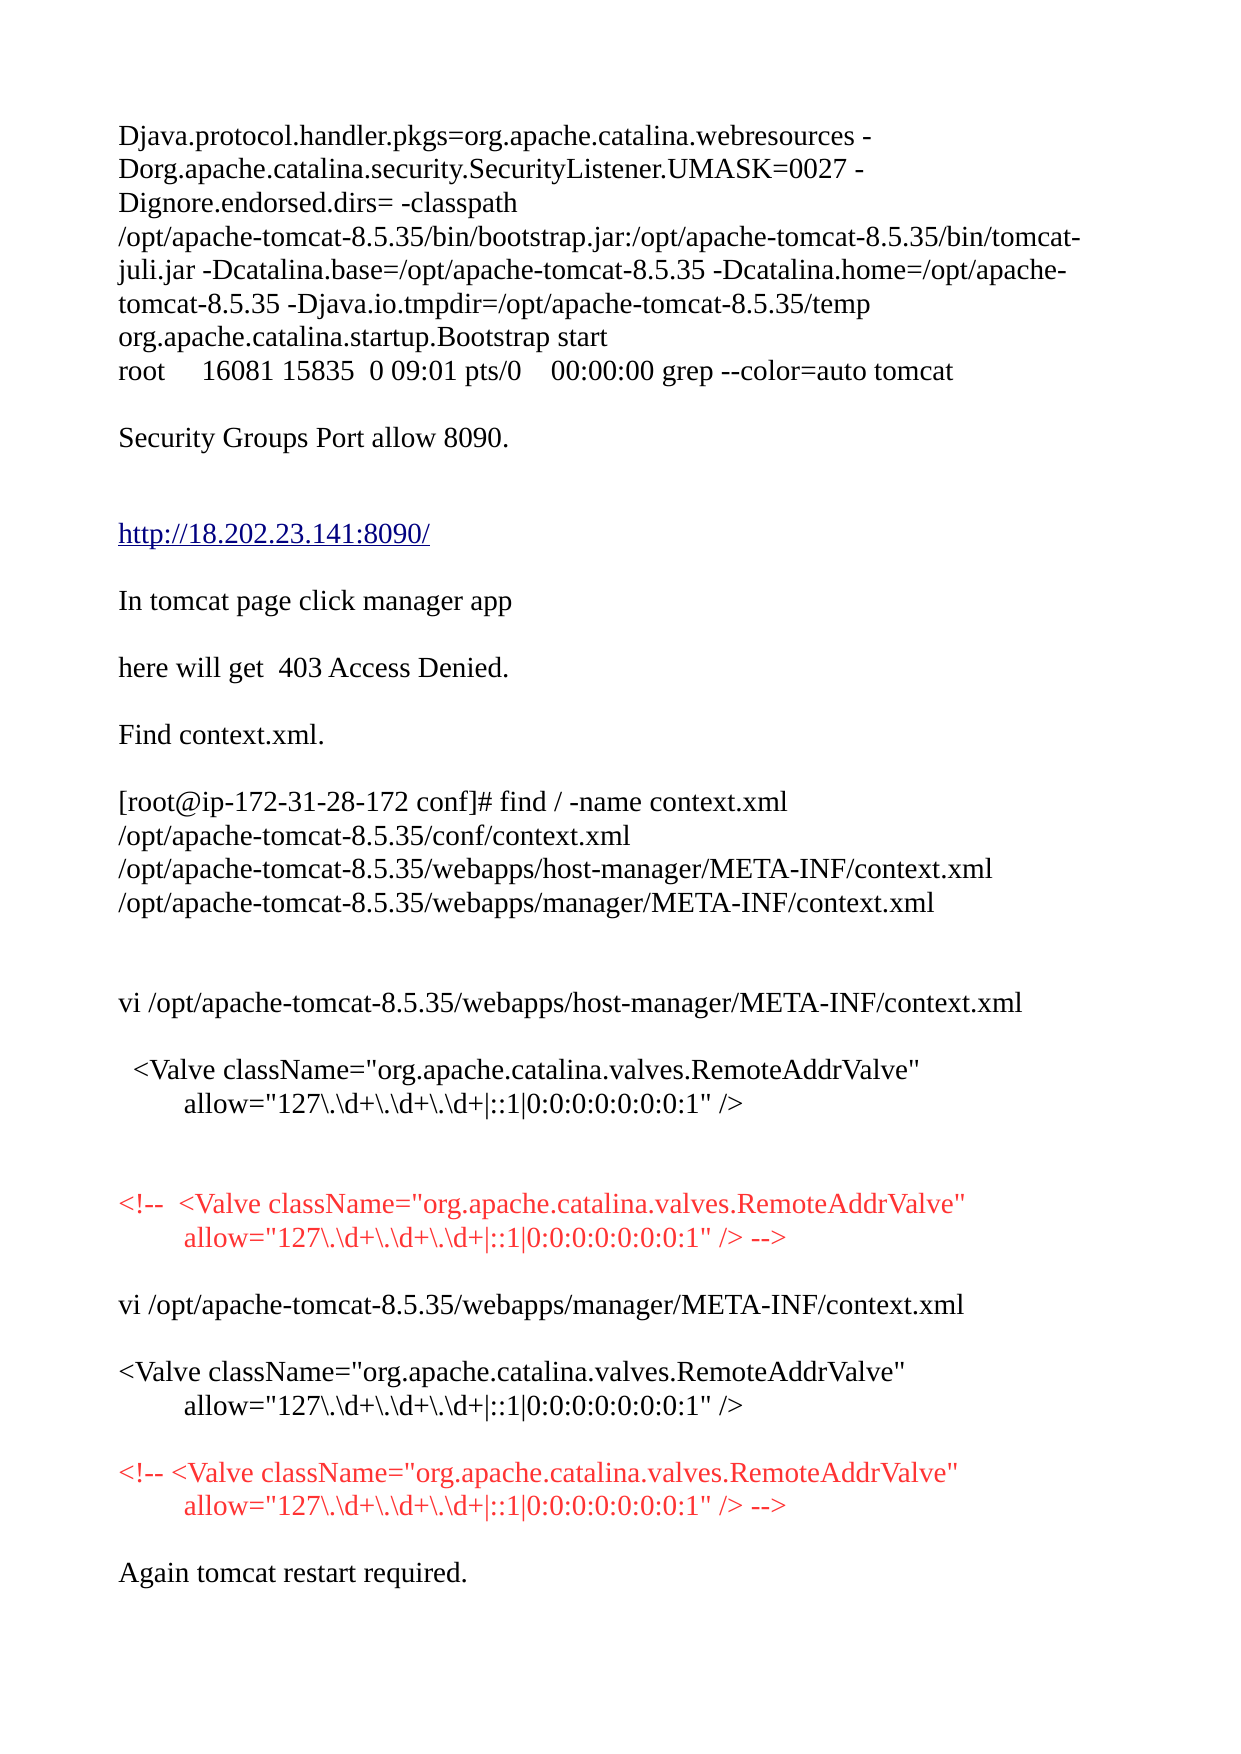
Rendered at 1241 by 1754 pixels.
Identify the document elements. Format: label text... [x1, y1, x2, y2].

text Again tomcat restart required. [118, 1556, 1122, 1589]
text vi /opt/apache-tomcat-8.5.35/webapps/manager/META-INF/context.xml [118, 1287, 1122, 1321]
text allow="127\.\d+\.\d+\.\d+|::1|0:0:0:0:0:0:0:1" /> --> [118, 1220, 1122, 1254]
text allow="127\.\d+\.\d+\.\d+|::1|0:0:0:0:0:0:0:1" /> [118, 1086, 1122, 1119]
text vi /opt/apache-tomcat-8.5.35/webapps/host-manager/META-INF/context.xml [118, 985, 1122, 1019]
text [root@ip-172-31-28-172 conf]# find / -name context.xml [118, 784, 1122, 818]
text http://18.202.23.141:8090/ [118, 516, 1122, 549]
text here will get 403 Access Denied. [118, 650, 1122, 683]
text Security Groups Port allow 8090. [118, 420, 1122, 453]
text /opt/apache-tomcat-8.5.35/conf/context.xml [118, 818, 1122, 851]
text Find context.xml. [118, 717, 1122, 751]
text <!-- <Valve className="org.apache.catalina.valves.RemoteAddrValve" [118, 1455, 1122, 1488]
text root 16081 15835 0 09:01 pts/0 00:00:00 grep --color=auto tomcat [118, 353, 1122, 386]
text allow="127\.\d+\.\d+\.\d+|::1|0:0:0:0:0:0:0:1" /> [118, 1388, 1122, 1421]
text allow="127\.\d+\.\d+\.\d+|::1|0:0:0:0:0:0:0:1" /> --> [118, 1488, 1122, 1522]
text <Valve className="org.apache.catalina.valves.RemoteAddrValve" [118, 1052, 1122, 1086]
text /opt/apache-tomcat-8.5.35/webapps/host-manager/META-INF/context.xml [118, 851, 1122, 885]
text /opt/apache-tomcat-8.5.35/webapps/manager/META-INF/context.xml [118, 885, 1122, 918]
text <Valve className="org.apache.catalina.valves.RemoteAddrValve" [118, 1354, 1122, 1388]
text In tomcat page click manager app [118, 583, 1122, 616]
text <!-- <Valve className="org.apache.catalina.valves.RemoteAddrValve" [118, 1187, 1122, 1220]
text -Djava.protocol.handler.pkgs=org.apache.catalina.webresources -Dorg.apache.catalina.security.SecurityListener.UMASK=0027 -Dignore.endorsed.dirs= -classpath /opt/apache-tomcat-8.5.35/bin/bootstrap.jar:/opt/apache-tomcat-8.5.35/bin/tomcat-juli.jar -Dcatalina.base=/opt/apache-tomcat-8.5.35 -Dcatalina.home=/opt/apache-tomcat-8.5.35 -Djava.io.tmpdir=/opt/apache-tomcat-8.5.35/temp org.apache.catalina.startup.Bootstrap start [118, 118, 1122, 353]
